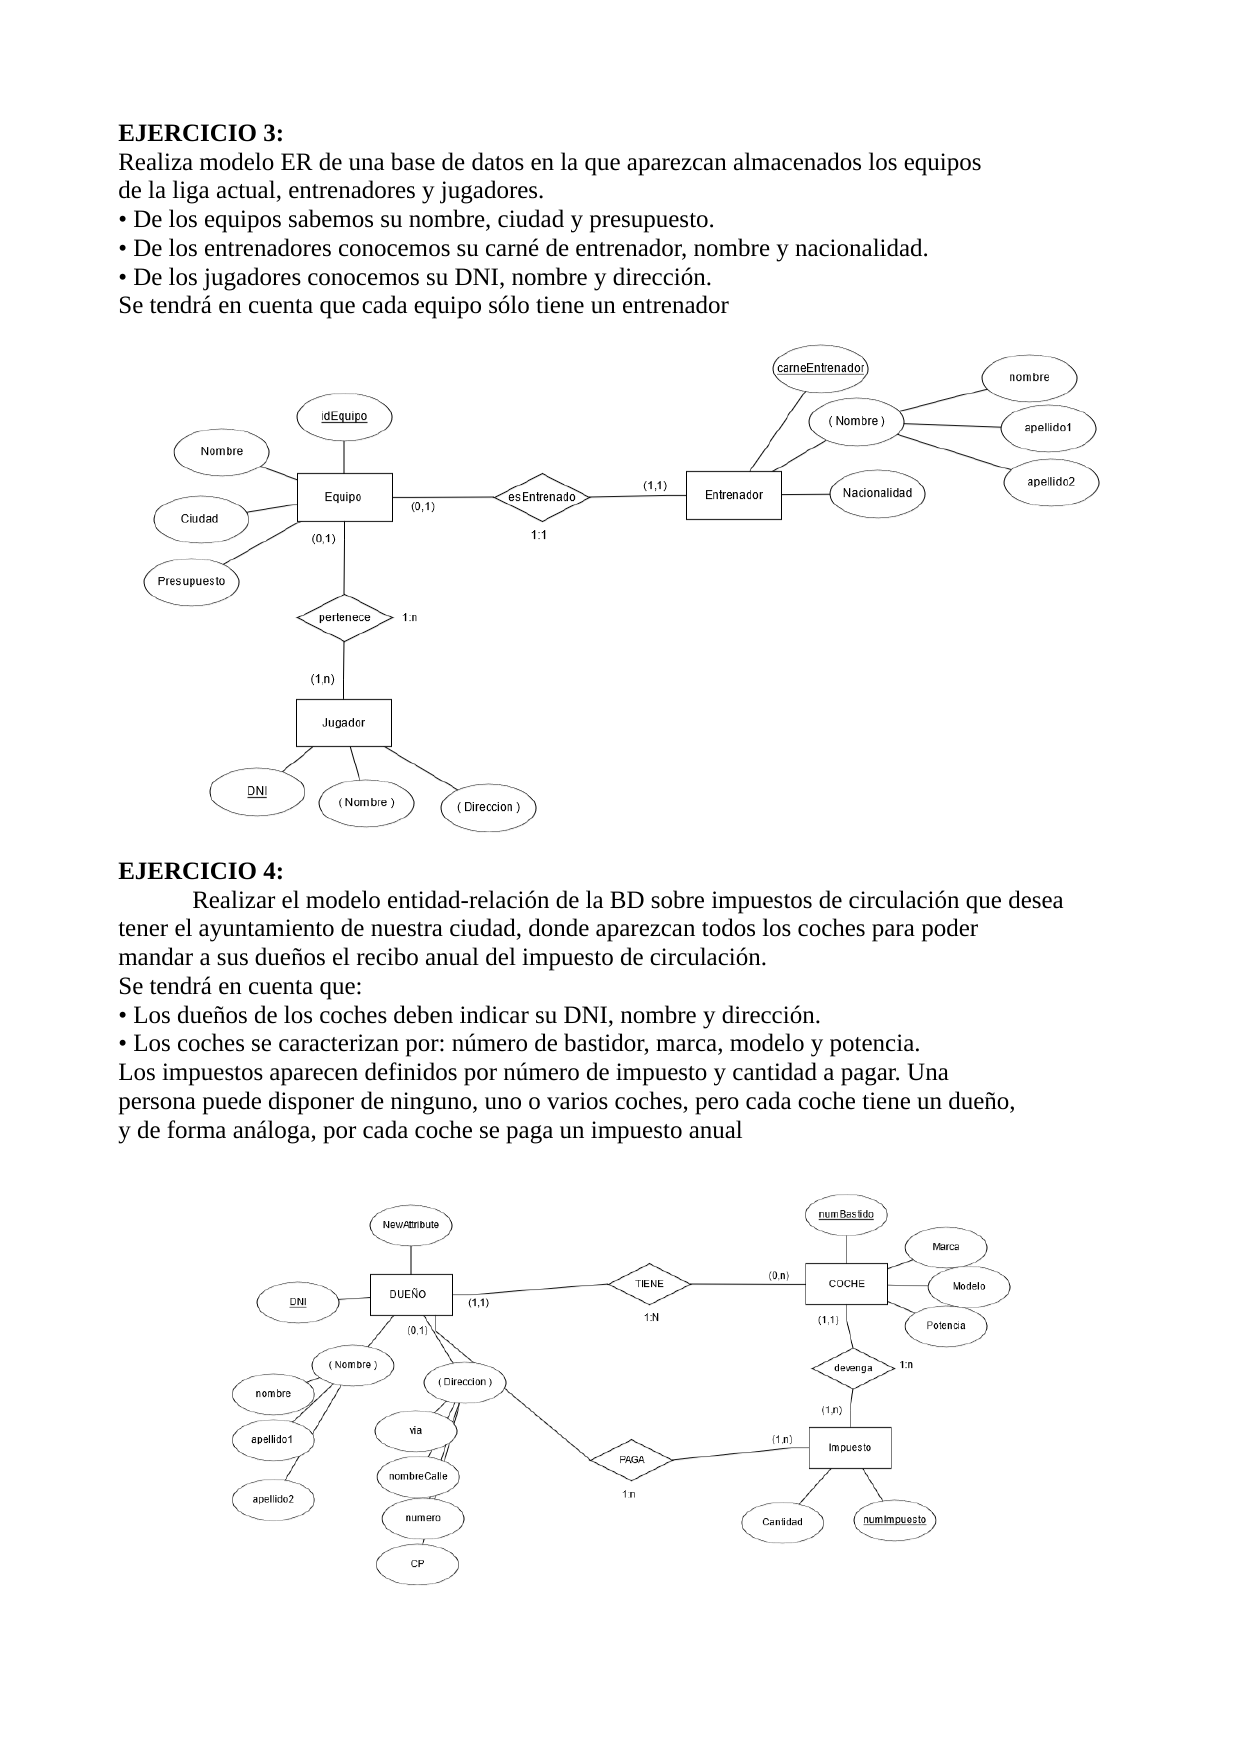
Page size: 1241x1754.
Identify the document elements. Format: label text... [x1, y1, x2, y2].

text Se tendrá en cuenta que cada equipo sólo tiene un entrenador [118, 291, 1122, 319]
text • De los jugadores conocemos su DNI, nombre y dirección. [118, 262, 1122, 291]
text Realizar el modelo entidad-relación de la BD sobre impuestos de circulación que desea [118, 885, 1122, 913]
text Los impuestos aparecen definidos por número de impuesto y cantidad a pagar. Una [118, 1057, 1122, 1086]
text • De los entrenadores conocemos su carné de entrenador, nombre y nacionalidad. [118, 233, 1122, 262]
text Realiza modelo ER de una base de datos en la que aparezcan almacenados los equipos [118, 147, 1122, 176]
text persona puede disponer de ninguno, uno o varios coches, pero cada coche tiene un dueño, [118, 1086, 1122, 1115]
picture [210, 1172, 1031, 1606]
text mandar a sus dueños el recibo anual del impuesto de circulación. [118, 942, 1122, 971]
text EJERCICIO 3: [118, 118, 1122, 147]
text Se tendrá en cuenta que: [118, 971, 1122, 1000]
text • Los dueños de los coches deben indicar su DNI, nombre y dirección. [118, 1000, 1122, 1028]
picture [118, 319, 1123, 856]
text tener el ayuntamiento de nuestra ciudad, donde aparezcan todos los coches para poder [118, 913, 1122, 942]
text • De los equipos sabemos su nombre, ciudad y presupuesto. [118, 204, 1122, 233]
text y de forma análoga, por cada coche se paga un impuesto anual [118, 1115, 1122, 1143]
text de la liga actual, entrenadores y jugadores. [118, 176, 1122, 204]
text • Los coches se caracterizan por: número de bastidor, marca, modelo y potencia. [118, 1028, 1122, 1057]
text EJERCICIO 4: [118, 856, 1122, 885]
